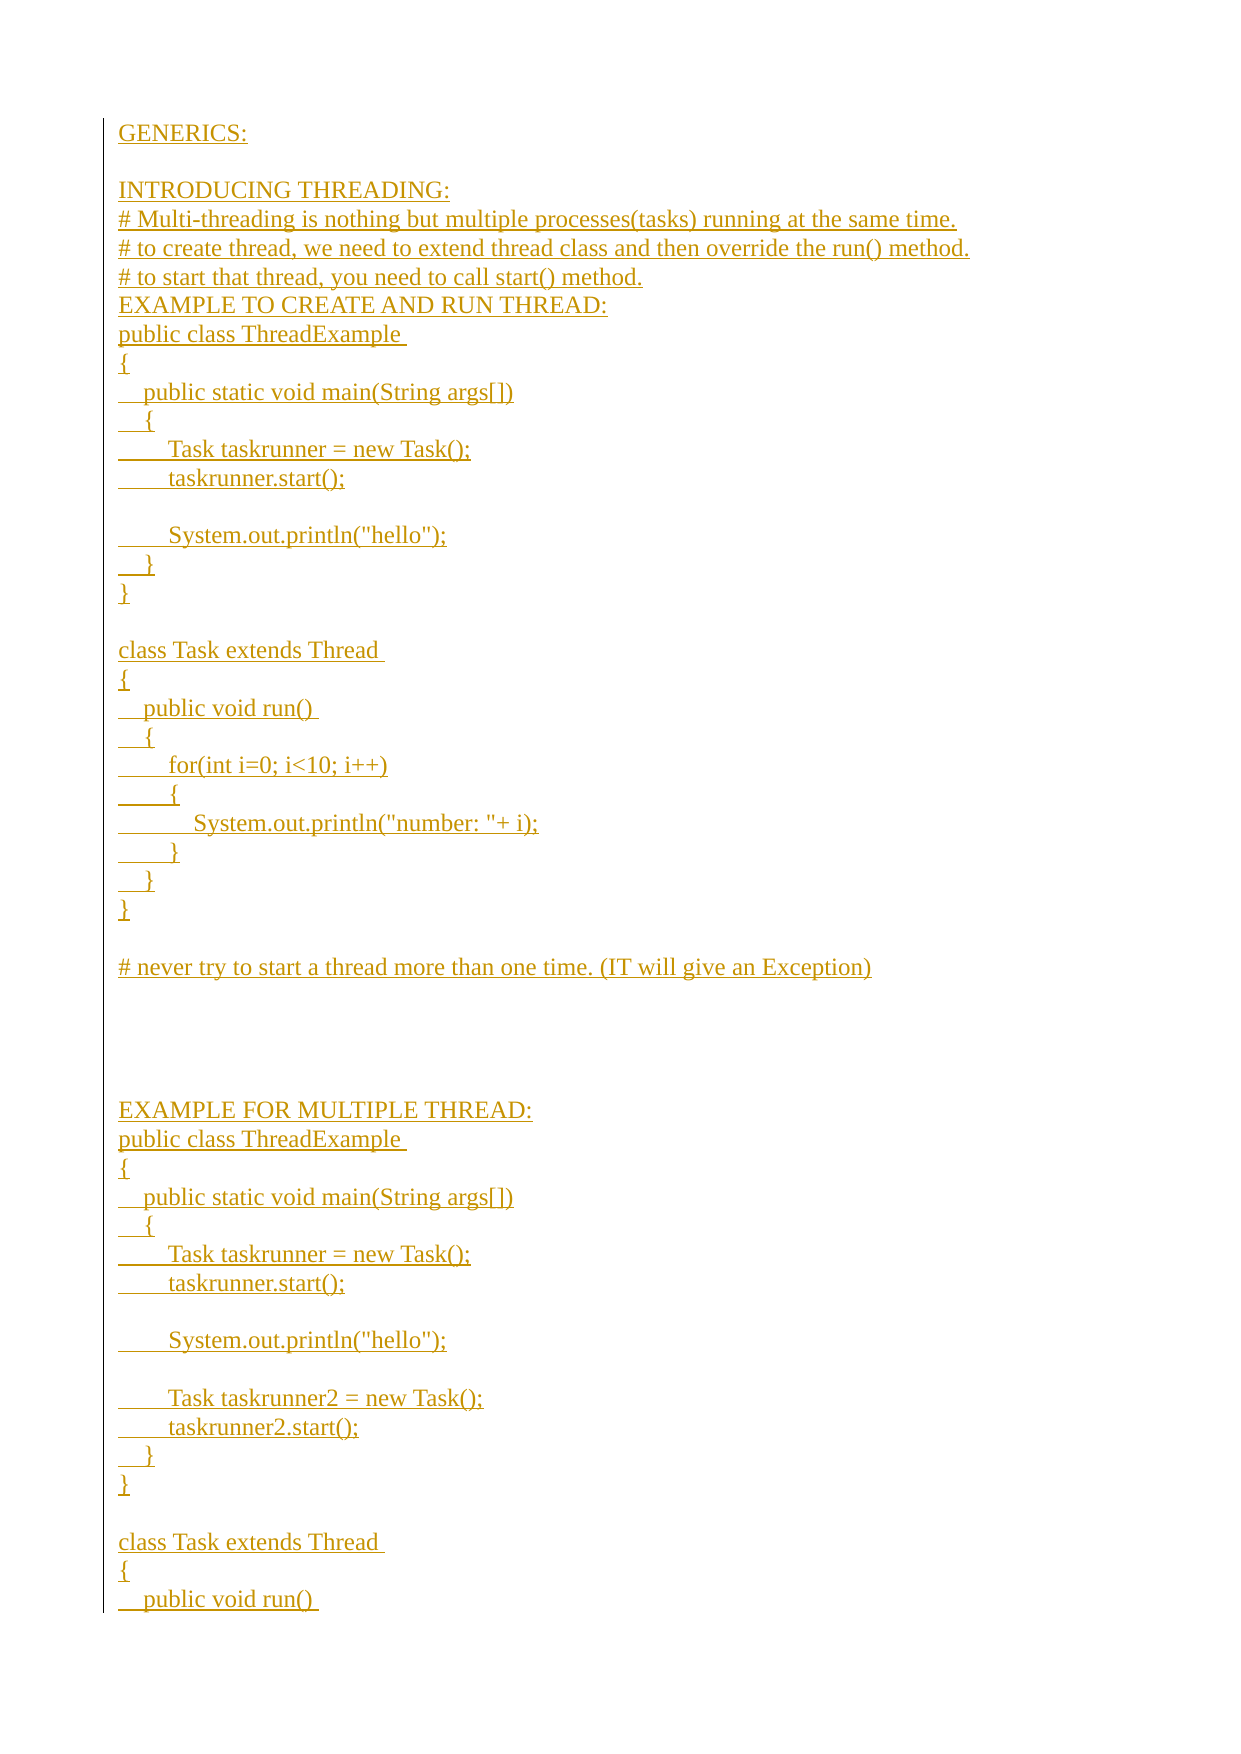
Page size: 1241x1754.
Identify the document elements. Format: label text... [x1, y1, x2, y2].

text } [118, 1441, 1122, 1469]
text } [118, 837, 1122, 866]
text class Task extends Thread [118, 1527, 1122, 1556]
text taskrunner2.start(); [118, 1412, 1122, 1441]
text public void run() [118, 1584, 1122, 1613]
text { [118, 722, 1122, 751]
text } [118, 894, 1122, 923]
text } [118, 578, 1122, 607]
text # Multi-threading is nothing but multiple processes(tasks) running at the same time. [118, 204, 1122, 233]
text } [118, 866, 1122, 894]
text { [118, 1153, 1122, 1182]
text # to create thread, we need to extend thread class and then override the run() method. [118, 233, 1122, 262]
text Task taskrunner = new Task(); [118, 1239, 1122, 1268]
text { [118, 664, 1122, 693]
text # to start that thread, you need to call start() method. [118, 262, 1122, 291]
text # never try to start a thread more than one time. (IT will give an Exception) [118, 952, 1122, 981]
text System.out.println("hello"); [118, 1326, 1122, 1354]
text GENERICS: [118, 118, 1122, 147]
text taskrunner.start(); [118, 1268, 1122, 1297]
text public class ThreadExample [118, 1124, 1122, 1153]
text System.out.println("hello"); [118, 521, 1122, 549]
text { [118, 779, 1122, 808]
text System.out.println("number: "+ i); [118, 808, 1122, 837]
text taskrunner.start(); [118, 463, 1122, 492]
text EXAMPLE TO CREATE AND RUN THREAD: [118, 291, 1122, 319]
text } [118, 1469, 1122, 1498]
text public static void main(String args[]) [118, 377, 1122, 406]
text } [118, 549, 1122, 578]
text for(int i=0; i<10; i++) [118, 751, 1122, 779]
text { [118, 1556, 1122, 1584]
text Task taskrunner2 = new Task(); [118, 1383, 1122, 1412]
text { [118, 1211, 1122, 1239]
text { [118, 406, 1122, 434]
text public void run() [118, 693, 1122, 722]
text { [118, 348, 1122, 377]
text EXAMPLE FOR MULTIPLE THREAD: [118, 1096, 1122, 1124]
text INTRODUCING THREADING: [118, 176, 1122, 204]
text public class ThreadExample [118, 319, 1122, 348]
text class Task extends Thread [118, 636, 1122, 664]
text public static void main(String args[]) [118, 1182, 1122, 1211]
text Task taskrunner = new Task(); [118, 434, 1122, 463]
